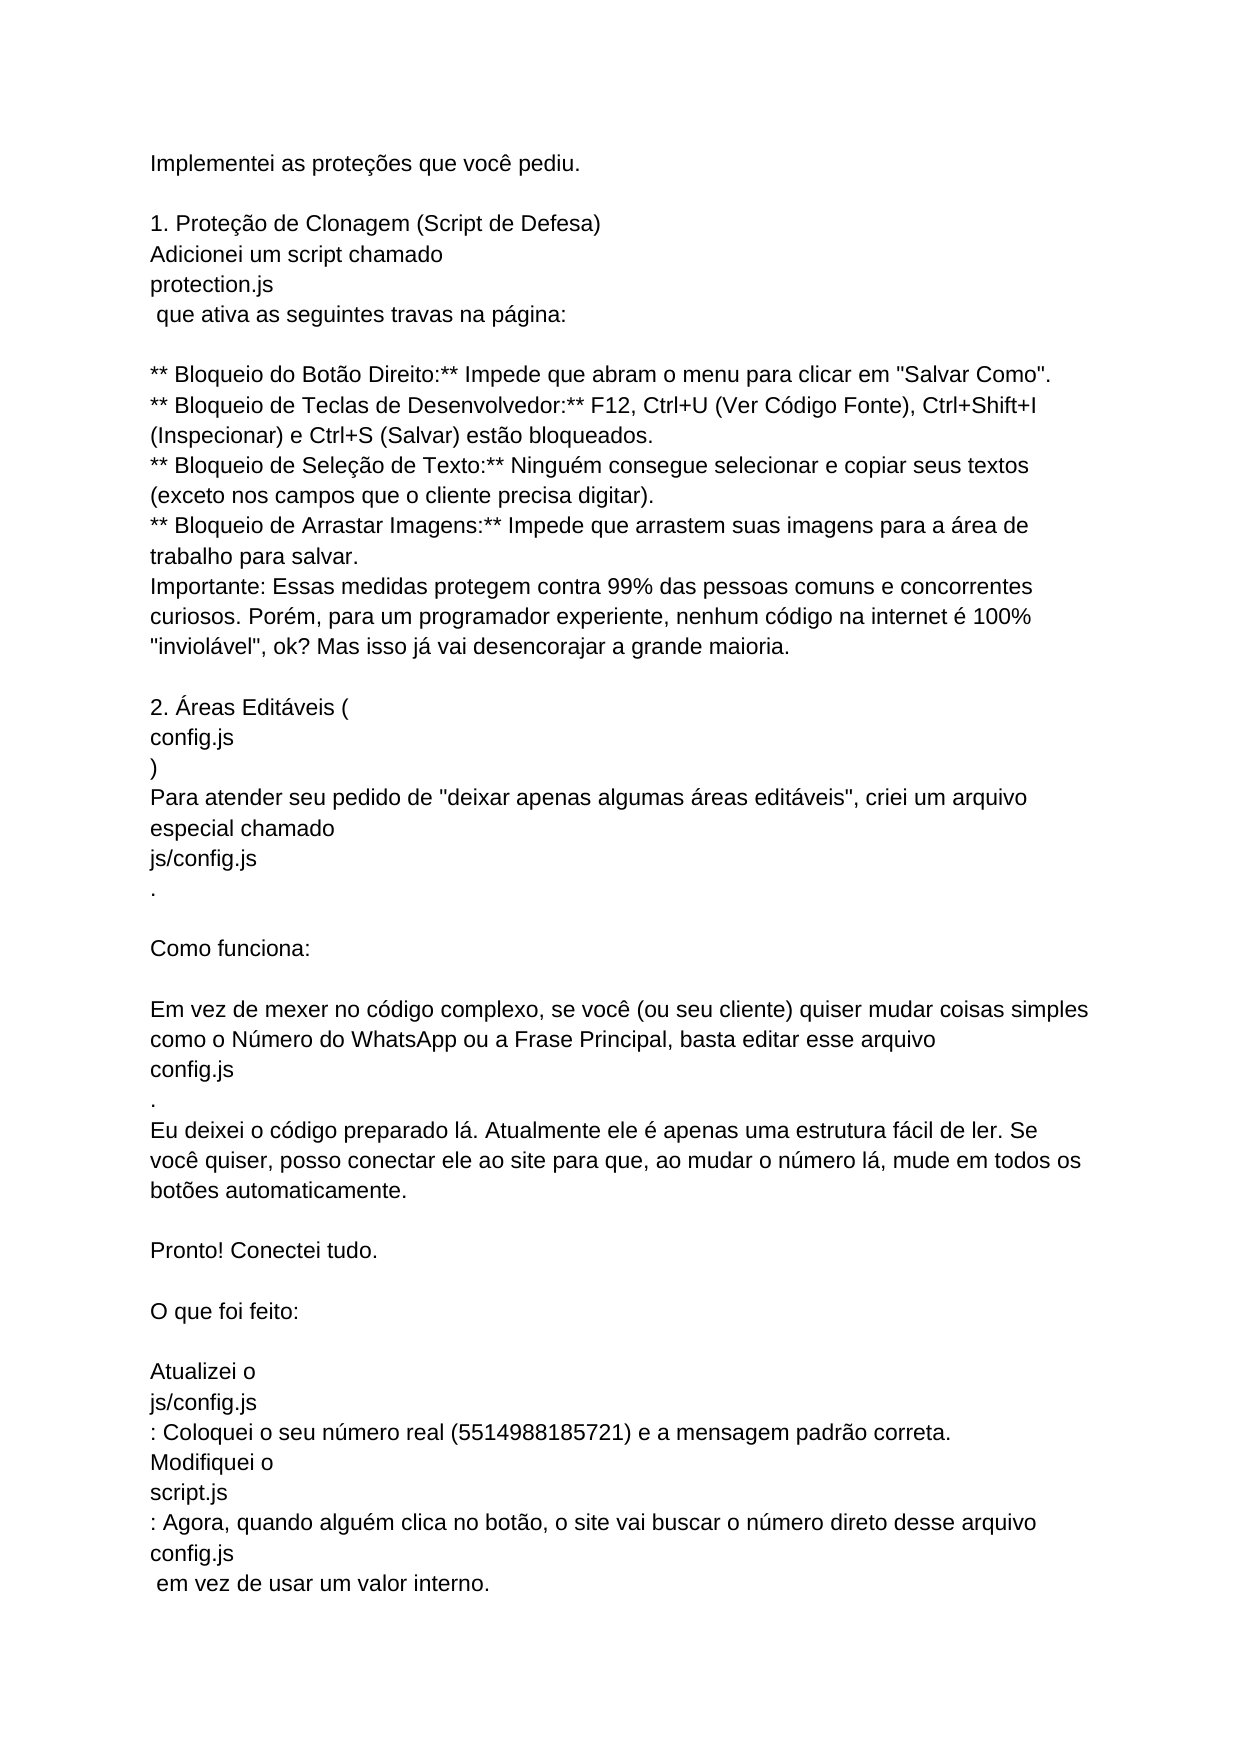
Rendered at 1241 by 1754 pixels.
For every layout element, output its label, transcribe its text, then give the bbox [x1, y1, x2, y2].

text 1. Proteção de Clonagem (Script de Defesa) [150, 210, 1090, 237]
text js/config.js [150, 845, 1090, 871]
text Pronto! Conectei tudo. [150, 1237, 1090, 1264]
text ** Bloqueio de Arrastar Imagens:** Impede que arrastem suas imagens para a área de trabalho para salvar. [150, 512, 1090, 569]
text 2. Áreas Editáveis ( [150, 694, 1090, 720]
text config.js [150, 1539, 1090, 1566]
text Em vez de mexer no código complexo, se você (ou seu cliente) quiser mudar coisas simples como o Número do WhatsApp ou a Frase Principal, basta editar esse arquivo [150, 996, 1090, 1052]
text ** Bloqueio do Botão Direito:** Impede que abram o menu para clicar em "Salvar Como". [150, 361, 1090, 388]
text Implementei as proteções que você pediu. [150, 150, 1090, 176]
text js/config.js [150, 1388, 1090, 1415]
text Importante: Essas medidas protegem contra 99% das pessoas comuns e concorrentes curiosos. Porém, para um programador experiente, nenhum código na internet é 100% "inviolável", ok? Mas isso já vai desencorajar a grande maioria. [150, 573, 1090, 660]
text Modifiquei o [150, 1449, 1090, 1475]
text O que foi feito: [150, 1298, 1090, 1324]
text ) [150, 754, 1090, 781]
text Adicionei um script chamado [150, 241, 1090, 267]
text config.js [150, 1056, 1090, 1083]
text script.js [150, 1479, 1090, 1506]
text que ativa as seguintes travas na página: [150, 301, 1090, 327]
text em vez de usar um valor interno. [150, 1570, 1090, 1596]
text : Agora, quando alguém clica no botão, o site vai buscar o número direto desse arquivo [150, 1509, 1090, 1536]
text ** Bloqueio de Seleção de Texto:** Ninguém consegue selecionar e copiar seus textos (exceto nos campos que o cliente precisa digitar). [150, 452, 1090, 509]
text config.js [150, 724, 1090, 750]
text Como funciona: [150, 935, 1090, 962]
text : Coloquei o seu número real (5514988185721) e a mensagem padrão correta. [150, 1419, 1090, 1445]
text Eu deixei o código preparado lá. Atualmente ele é apenas uma estrutura fácil de ler. Se você quiser, posso conectar ele ao site para que, ao mudar o número lá, mude em todos os botões automaticamente. [150, 1117, 1090, 1203]
text ** Bloqueio de Teclas de Desenvolvedor:** F12, Ctrl+U (Ver Código Fonte), Ctrl+Shift+I (Inspecionar) e Ctrl+S (Salvar) estão bloqueados. [150, 392, 1090, 448]
text protection.js [150, 271, 1090, 297]
text Atualizei o [150, 1358, 1090, 1385]
text . [150, 875, 1090, 901]
text Para atender seu pedido de "deixar apenas algumas áreas editáveis", criei um arquivo especial chamado [150, 784, 1090, 841]
text . [150, 1086, 1090, 1113]
